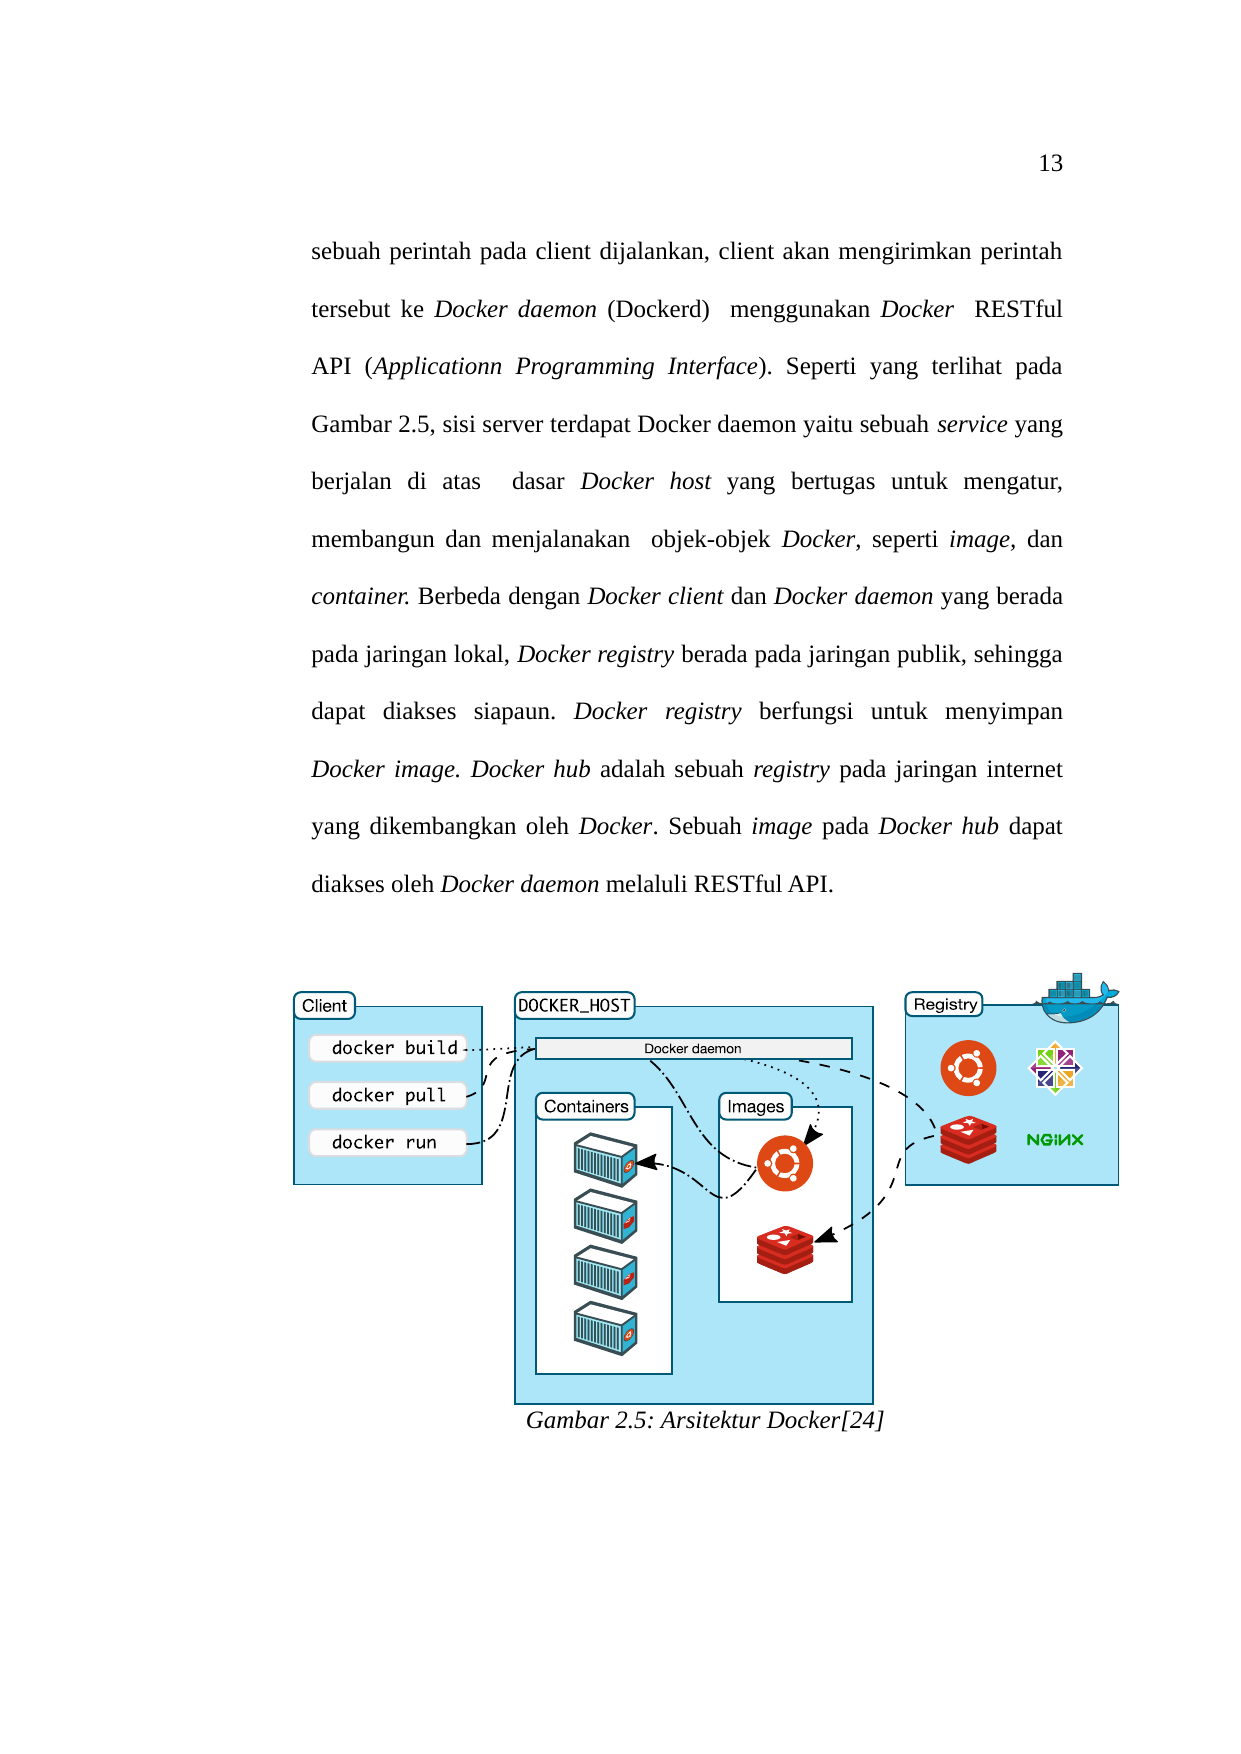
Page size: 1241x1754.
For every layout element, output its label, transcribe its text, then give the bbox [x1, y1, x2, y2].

list sebuah perintah pada client dijalankan, client akan mengirimkan perintah tersebut ke Docker daemon (Dockerd) menggunakan Docker RESTful API (Applicationn Programming Interface). Seperti yang terlihat pada Gambar 2.5, sisi server terdapat Docker daemon yaitu sebuah service yang berjalan di atas dasar Docker host yang bertugas untuk mengatur, membangun dan menjalanakan objek-objek Docker, seperti image, dan container. Berbeda dengan Docker client dan Docker daemon yang berada pada jaringan lokal, Docker registry berada pada jaringan publik, sehingga dapat diakses siapaun. Docker registry berfungsi untuk menyimpan Docker image. Docker hub adalah sebuah registry pada jaringan internet yang dikembangkan oleh Docker. Sebuah image pada Docker hub dapat diakses oleh Docker daemon melaluli RESTful API. [274, 236, 1063, 897]
text Gambar 2.5: Arsitektur Docker[24] [293, 973, 1120, 1434]
